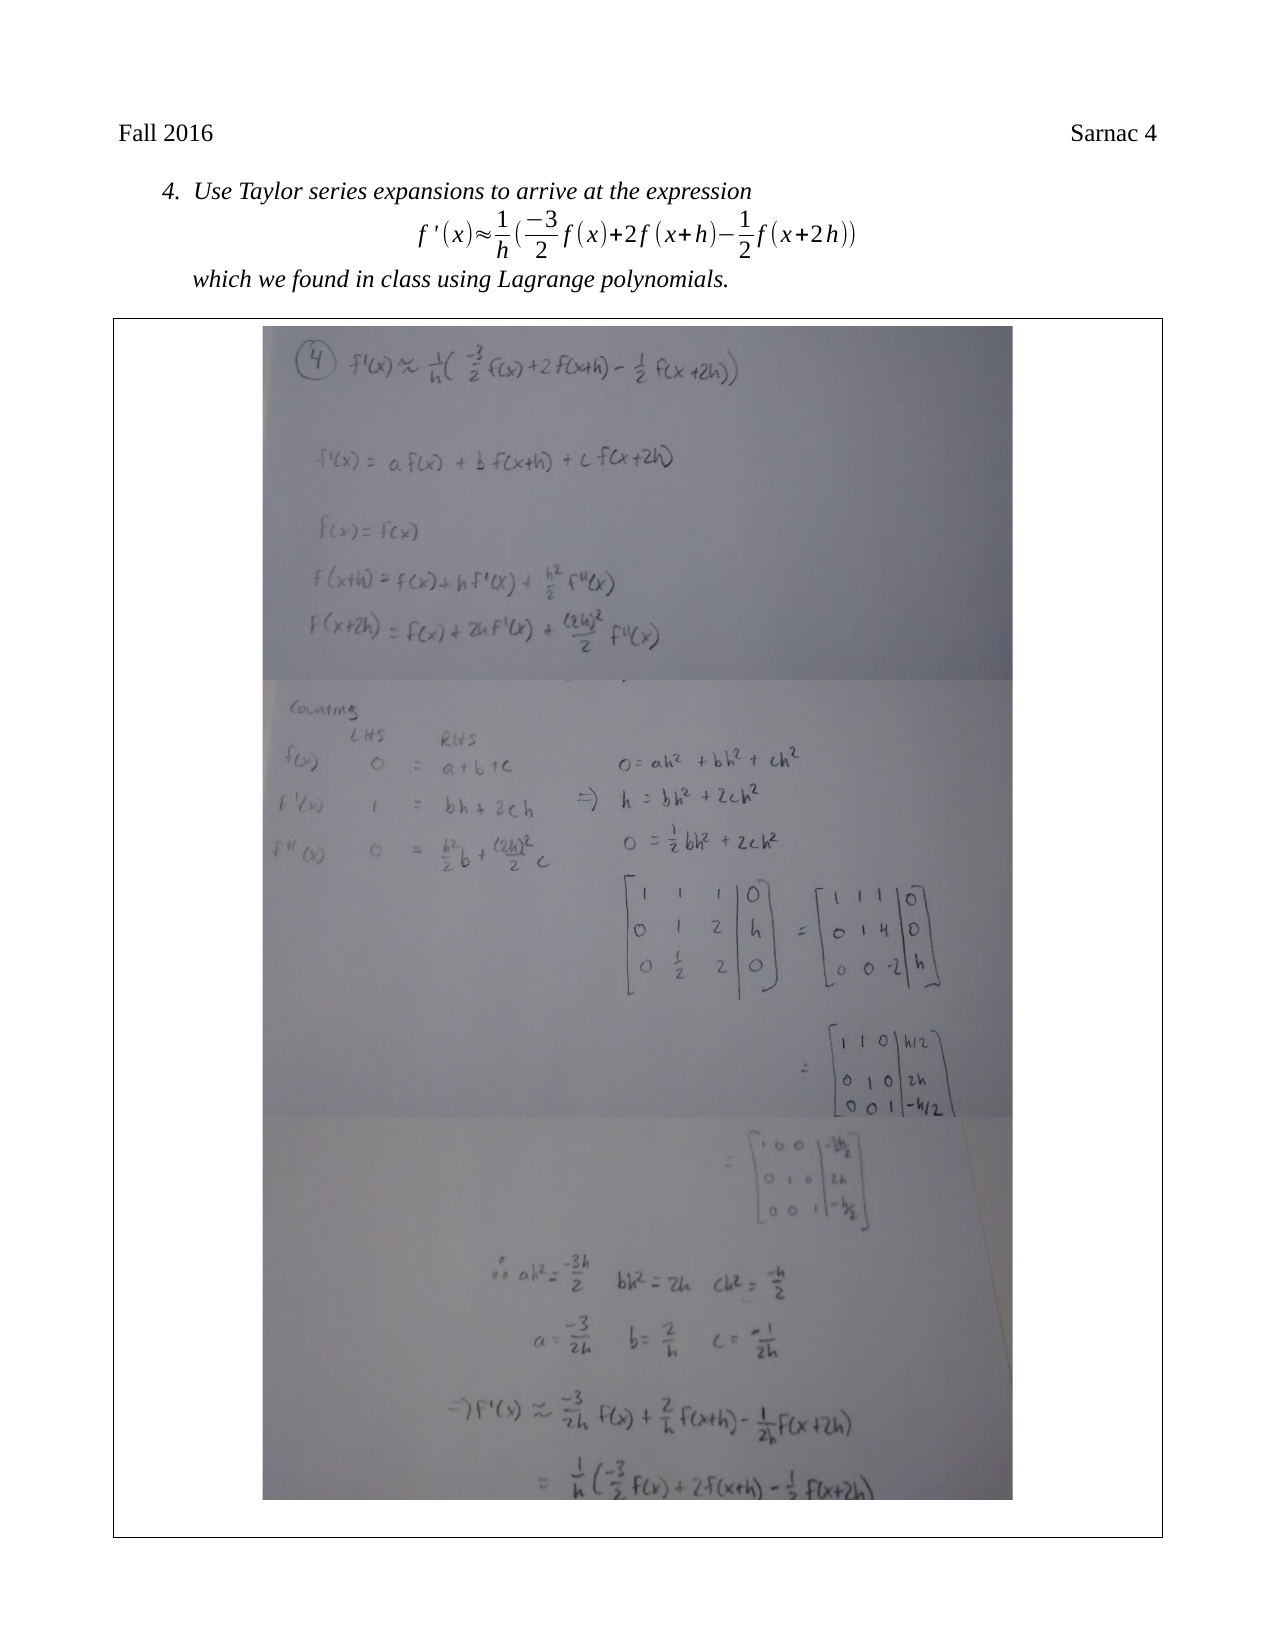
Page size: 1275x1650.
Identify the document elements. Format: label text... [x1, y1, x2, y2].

list Use Taylor series expansions to arrive at the expression [156, 176, 1157, 205]
text which we found in class using Lagrange polynomials. [118, 264, 1157, 293]
picture [262, 326, 1013, 1500]
text [114, 319, 1162, 1537]
